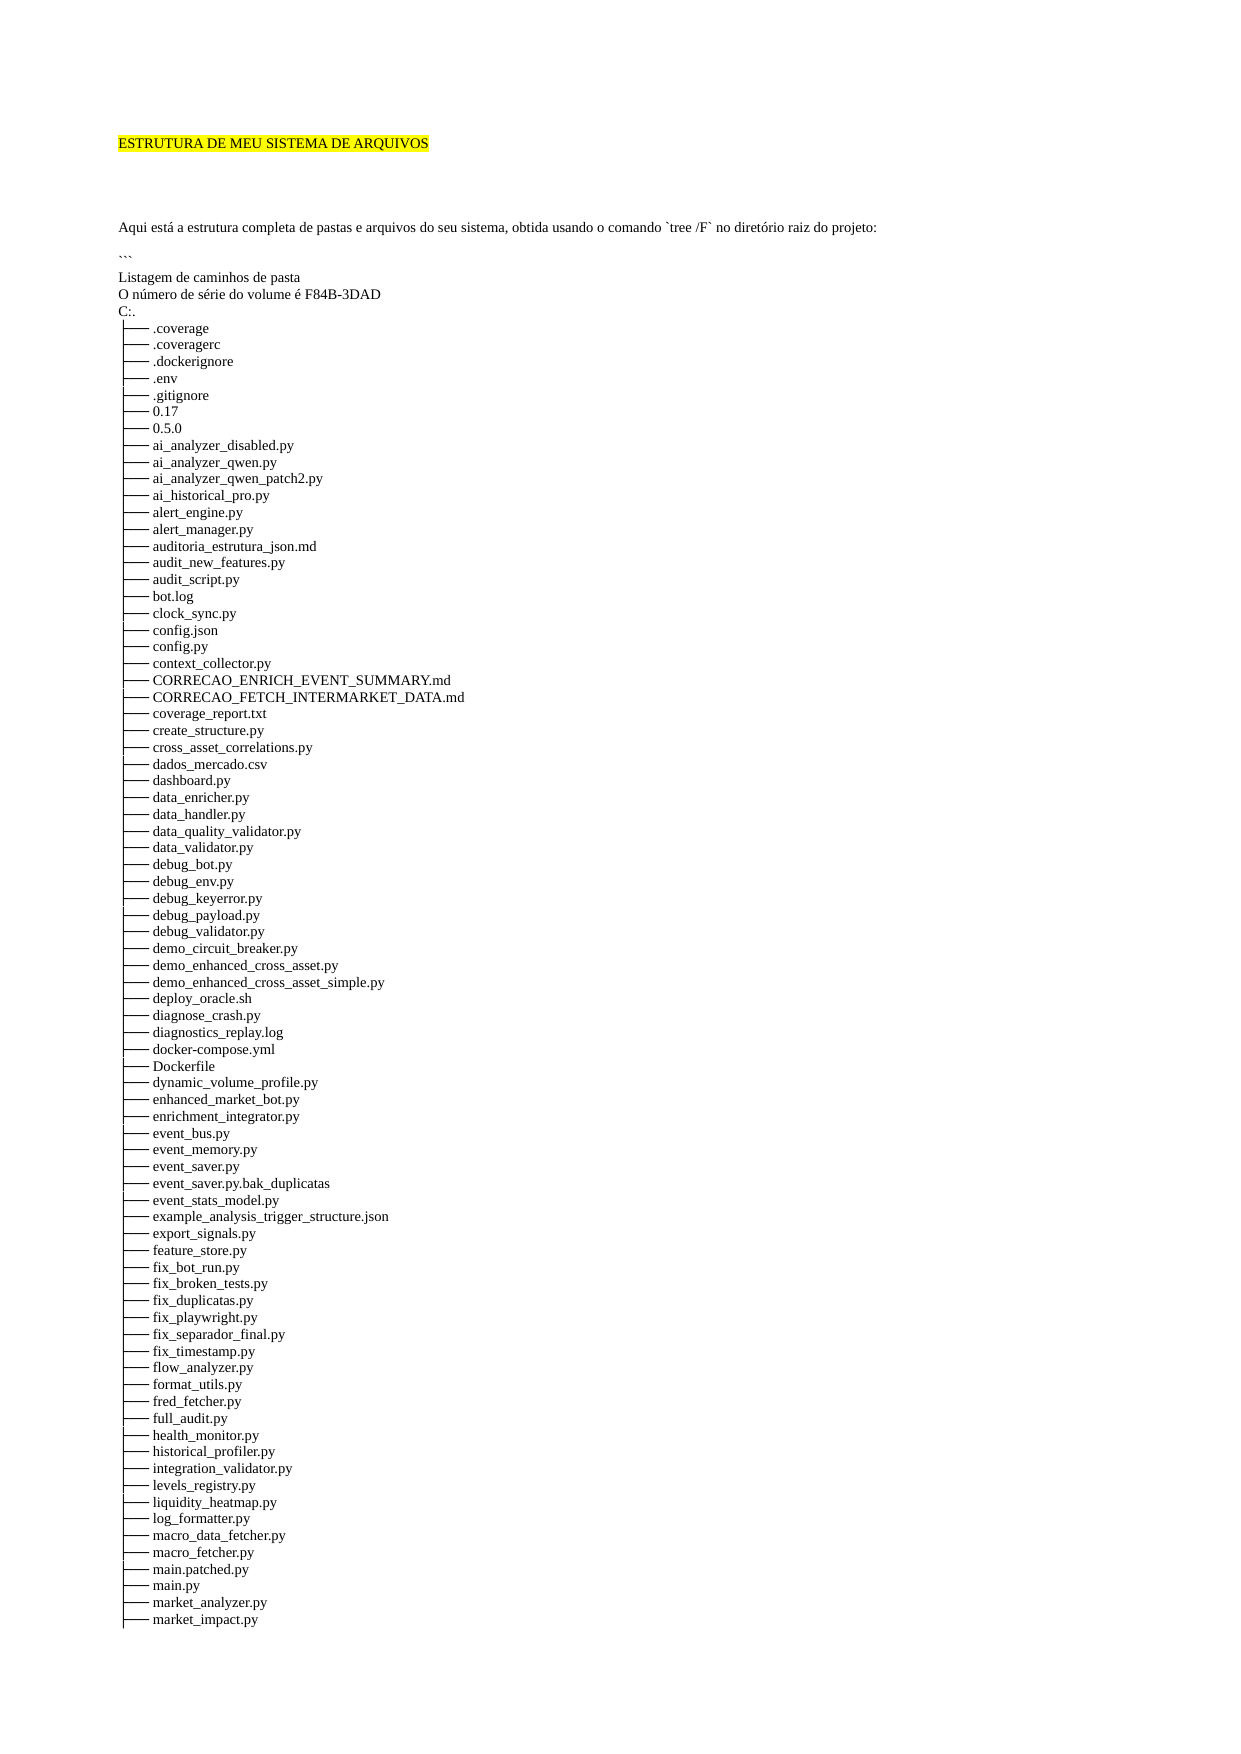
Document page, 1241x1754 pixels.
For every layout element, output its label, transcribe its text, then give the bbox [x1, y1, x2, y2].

text C:. [118, 303, 1122, 319]
text ├── fix_broken_tests.py [124, 1275, 1122, 1292]
text ├── config.py [124, 638, 1122, 655]
text ├── .coveragerc [124, 336, 1122, 353]
text ├── main.patched.py [124, 1560, 1122, 1577]
text ├── fix_bot_run.py [124, 1258, 1122, 1275]
text ├── debug_keyerror.py [124, 889, 1122, 906]
text ├── demo_circuit_breaker.py [124, 940, 1122, 957]
text ├── enrichment_integrator.py [124, 1108, 1122, 1124]
text ├── audit_script.py [124, 571, 1122, 588]
text ├── debug_env.py [124, 873, 1122, 889]
text ESTRUTURA DE MEU SISTEMA DE ARQUIVOS [118, 135, 1122, 152]
text ├── debug_validator.py [124, 923, 1122, 940]
text ├── levels_registry.py [124, 1477, 1122, 1493]
text ├── enhanced_market_bot.py [124, 1091, 1122, 1108]
text ├── auditoria_estrutura_json.md [124, 537, 1122, 554]
text ├── main.py [124, 1577, 1122, 1594]
text ├── alert_manager.py [124, 521, 1122, 537]
text ├── config.json [124, 621, 1122, 638]
text ├── export_signals.py [124, 1225, 1122, 1242]
text ├── health_monitor.py [124, 1426, 1122, 1443]
text ├── event_bus.py [124, 1124, 1122, 1141]
text ├── context_collector.py [124, 655, 1122, 672]
text ├── historical_profiler.py [124, 1443, 1122, 1460]
text ├── clock_sync.py [124, 604, 1122, 621]
text ├── demo_enhanced_cross_asset_simple.py [124, 973, 1122, 990]
text ├── docker-compose.yml [124, 1041, 1122, 1057]
text ├── ai_analyzer_disabled.py [124, 437, 1122, 453]
text ├── .env [124, 370, 1122, 386]
text ├── macro_data_fetcher.py [124, 1527, 1122, 1544]
text ├── Dockerfile [124, 1057, 1122, 1074]
text ├── ai_historical_pro.py [124, 487, 1122, 504]
text ├── .dockerignore [124, 353, 1122, 370]
text ├── fix_separador_final.py [124, 1326, 1122, 1342]
text ├── coverage_report.txt [124, 705, 1122, 722]
text ├── bot.log [124, 588, 1122, 604]
text ├── fix_timestamp.py [124, 1342, 1122, 1359]
text ├── diagnose_crash.py [124, 1007, 1122, 1024]
text ├── market_impact.py [124, 1611, 1122, 1627]
text ├── market_analyzer.py [124, 1594, 1122, 1611]
text ├── data_validator.py [124, 839, 1122, 856]
text ├── fix_playwright.py [124, 1309, 1122, 1326]
text Aqui está a estrutura completa de pastas e arquivos do seu sistema, obtida usando o comando `tree /F` no diretório raiz do projeto: [118, 219, 1122, 236]
text ├── 0.17 [124, 403, 1122, 420]
text ├── full_audit.py [124, 1409, 1122, 1426]
text ├── macro_fetcher.py [124, 1544, 1122, 1560]
text ├── ai_analyzer_qwen.py [124, 453, 1122, 470]
text ├── debug_bot.py [124, 856, 1122, 873]
text ``` [118, 252, 1122, 269]
text ├── CORRECAO_ENRICH_EVENT_SUMMARY.md [124, 672, 1122, 688]
text ├── alert_engine.py [124, 504, 1122, 521]
text ├── integration_validator.py [124, 1460, 1122, 1477]
text ├── diagnostics_replay.log [124, 1024, 1122, 1041]
text ├── event_saver.py [124, 1158, 1122, 1175]
text ├── audit_new_features.py [124, 554, 1122, 571]
text ├── event_memory.py [124, 1141, 1122, 1158]
text ├── flow_analyzer.py [124, 1359, 1122, 1376]
text ├── event_stats_model.py [124, 1191, 1122, 1208]
text ├── debug_payload.py [124, 906, 1122, 923]
text ├── demo_enhanced_cross_asset.py [124, 957, 1122, 973]
text ├── fix_duplicatas.py [124, 1292, 1122, 1309]
text ├── dynamic_volume_profile.py [124, 1074, 1122, 1091]
text ├── feature_store.py [124, 1242, 1122, 1258]
text ├── deploy_oracle.sh [124, 990, 1122, 1007]
text ├── data_enricher.py [124, 789, 1122, 806]
text ├── dashboard.py [124, 772, 1122, 789]
text ├── example_analysis_trigger_structure.json [124, 1208, 1122, 1225]
text ├── cross_asset_correlations.py [124, 739, 1122, 755]
text ├── dados_mercado.csv [124, 755, 1122, 772]
text ├── ai_analyzer_qwen_patch2.py [124, 470, 1122, 487]
text ├── CORRECAO_FETCH_INTERMARKET_DATA.md [124, 688, 1122, 705]
text ├── .gitignore [124, 386, 1122, 403]
text ├── fred_fetcher.py [124, 1393, 1122, 1409]
text ├── data_quality_validator.py [124, 822, 1122, 839]
text ├── create_structure.py [124, 722, 1122, 739]
text ├── liquidity_heatmap.py [124, 1493, 1122, 1510]
text ├── 0.5.0 [124, 420, 1122, 437]
text O número de série do volume é F84B-3DAD [118, 286, 1122, 303]
text ├── event_saver.py.bak_duplicatas [124, 1175, 1122, 1191]
text ├── data_handler.py [124, 806, 1122, 822]
text ├── format_utils.py [124, 1376, 1122, 1393]
text ├── .coverage [118, 319, 1122, 336]
text Listagem de caminhos de pasta [118, 269, 1122, 286]
text ├── log_formatter.py [124, 1510, 1122, 1527]
